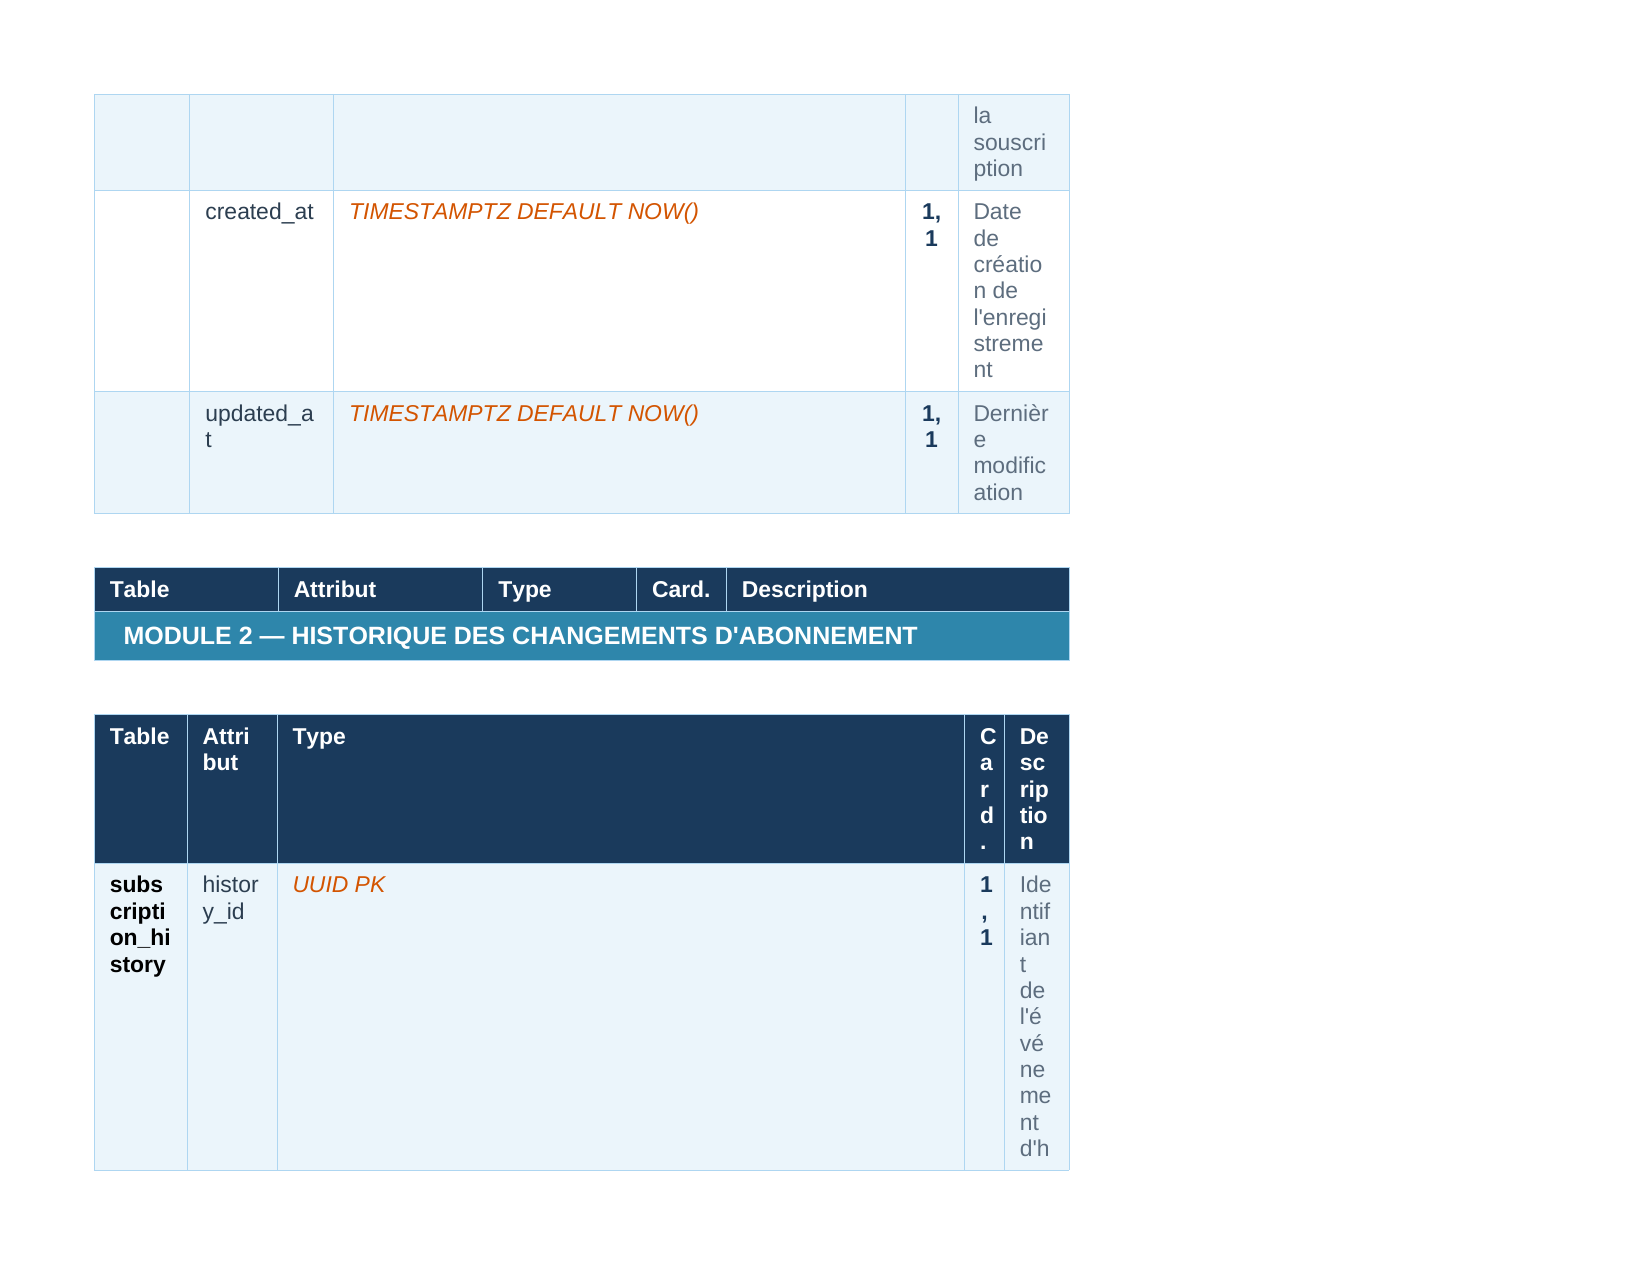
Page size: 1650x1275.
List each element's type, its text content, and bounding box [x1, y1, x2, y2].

table_cell created_at [190, 191, 333, 391]
table_cell [95, 95, 189, 190]
table_cell [95, 191, 189, 391]
table_header Description [1005, 715, 1069, 863]
table_header Table [95, 568, 278, 611]
table_cell MODULE 2 — HISTORIQUE DES CHANGEMENTS D'ABONNEMENT [95, 612, 1069, 660]
table_header Attribut [279, 568, 482, 611]
table_cell TIMESTAMPTZ DEFAULT NOW() [334, 392, 905, 513]
table_header Attribut [188, 715, 277, 863]
table_cell updated_at [190, 392, 333, 513]
table_header Type [483, 568, 636, 611]
table_cell la souscription [959, 95, 1069, 190]
table_cell Identifiant de l'événement d'h [1005, 864, 1069, 1170]
table_header Card. [965, 715, 1004, 863]
table_cell 1,1 [906, 191, 958, 391]
table_header Type [278, 715, 964, 863]
table_header Description [727, 568, 1069, 611]
table_cell 1,1 [965, 864, 1004, 1170]
table_cell 1,1 [906, 392, 958, 513]
table_cell Date de création de l'enregistrement [959, 191, 1069, 391]
table_header Card. [637, 568, 726, 611]
table_cell Dernière modification [959, 392, 1069, 513]
table_cell TIMESTAMPTZ DEFAULT NOW() [334, 191, 905, 391]
table_cell [906, 95, 958, 190]
table_cell UUID PK [278, 864, 964, 1170]
table_cell [334, 95, 905, 190]
table_cell history_id [188, 864, 277, 1170]
table_cell subscription_history [95, 864, 187, 1170]
table_cell [95, 392, 189, 513]
table_header Table [95, 715, 187, 863]
table_cell [190, 95, 333, 190]
